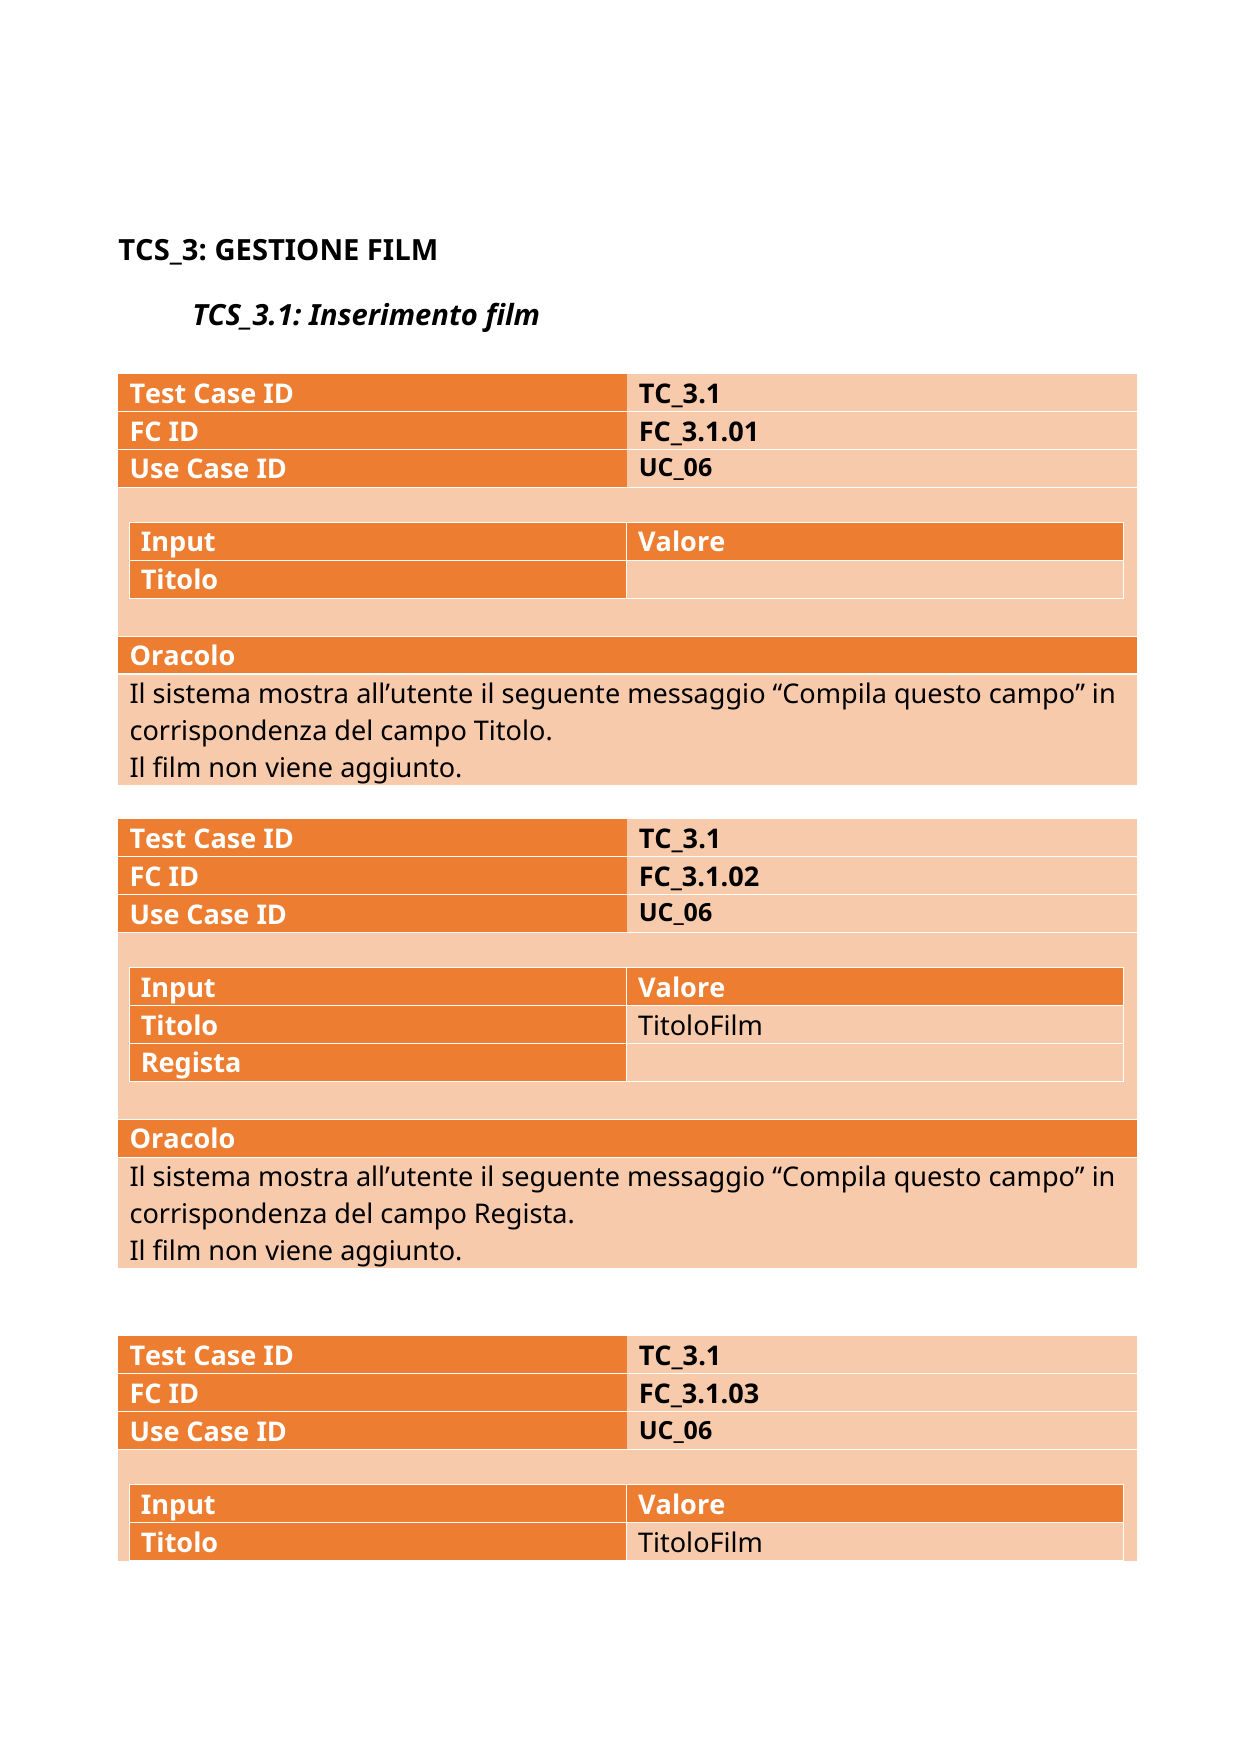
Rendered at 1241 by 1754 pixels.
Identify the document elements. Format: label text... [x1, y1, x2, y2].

table_cell Il sistema mostra all’utente il seguente messaggio “Compila questo campo” in corrispondenza del campo Titolo. Il film non viene aggiunto. [118, 675, 1137, 785]
table_cell TitoloFilm [627, 1006, 1123, 1043]
table_cell FC_3.1.03 [627, 1374, 1137, 1411]
table_cell UC_06 [627, 1412, 1137, 1449]
table_header Test Case ID [118, 374, 627, 411]
table_cell [627, 1044, 1123, 1081]
table_cell FC ID [118, 412, 627, 449]
table_cell FC_3.1.02 [627, 857, 1137, 894]
table_cell FC ID [118, 857, 627, 894]
table_cell [118, 488, 1137, 636]
table_header TC_3.1 [627, 374, 1137, 411]
table_cell [627, 561, 1123, 598]
table_header Valore [627, 523, 1123, 560]
table_cell UC_06 [627, 450, 1137, 487]
table_cell [118, 1450, 1137, 1561]
table_cell Use Case ID [118, 895, 627, 932]
table_header TC_3.1 [627, 819, 1137, 856]
table_cell Titolo [130, 561, 626, 598]
table_cell FC_3.1.01 [627, 412, 1137, 449]
table_cell [118, 933, 1137, 1119]
text TCS_3.1: Inserimento film [162, 294, 1122, 334]
table_cell Il sistema mostra all’utente il seguente messaggio “Compila questo campo” in corrispondenza del campo Regista. Il film non viene aggiunto. [118, 1158, 1137, 1268]
table_cell FC ID [118, 1374, 627, 1411]
table_cell Oracolo [118, 637, 627, 673]
table_header Input [130, 968, 626, 1005]
table_cell TitoloFilm [627, 1523, 1123, 1560]
table_cell Titolo [130, 1523, 626, 1560]
table_header Input [130, 523, 626, 560]
table_cell Regista [130, 1044, 626, 1081]
table_cell Titolo [130, 1006, 626, 1043]
table_header Test Case ID [118, 819, 627, 856]
table_cell Oracolo [118, 1120, 627, 1157]
table_cell Use Case ID [118, 1412, 627, 1449]
table_header Test Case ID [118, 1336, 627, 1373]
table_cell UC_06 [627, 895, 1137, 932]
table_cell [627, 1120, 1137, 1157]
text TCS_3: GESTIONE FILM [118, 229, 1122, 269]
table_header Valore [627, 968, 1123, 1005]
table_cell Use Case ID [118, 450, 627, 487]
table_header Valore [627, 1485, 1123, 1522]
table_header Input [130, 1485, 626, 1522]
table_cell [627, 637, 1137, 673]
table_header TC_3.1 [627, 1336, 1137, 1373]
